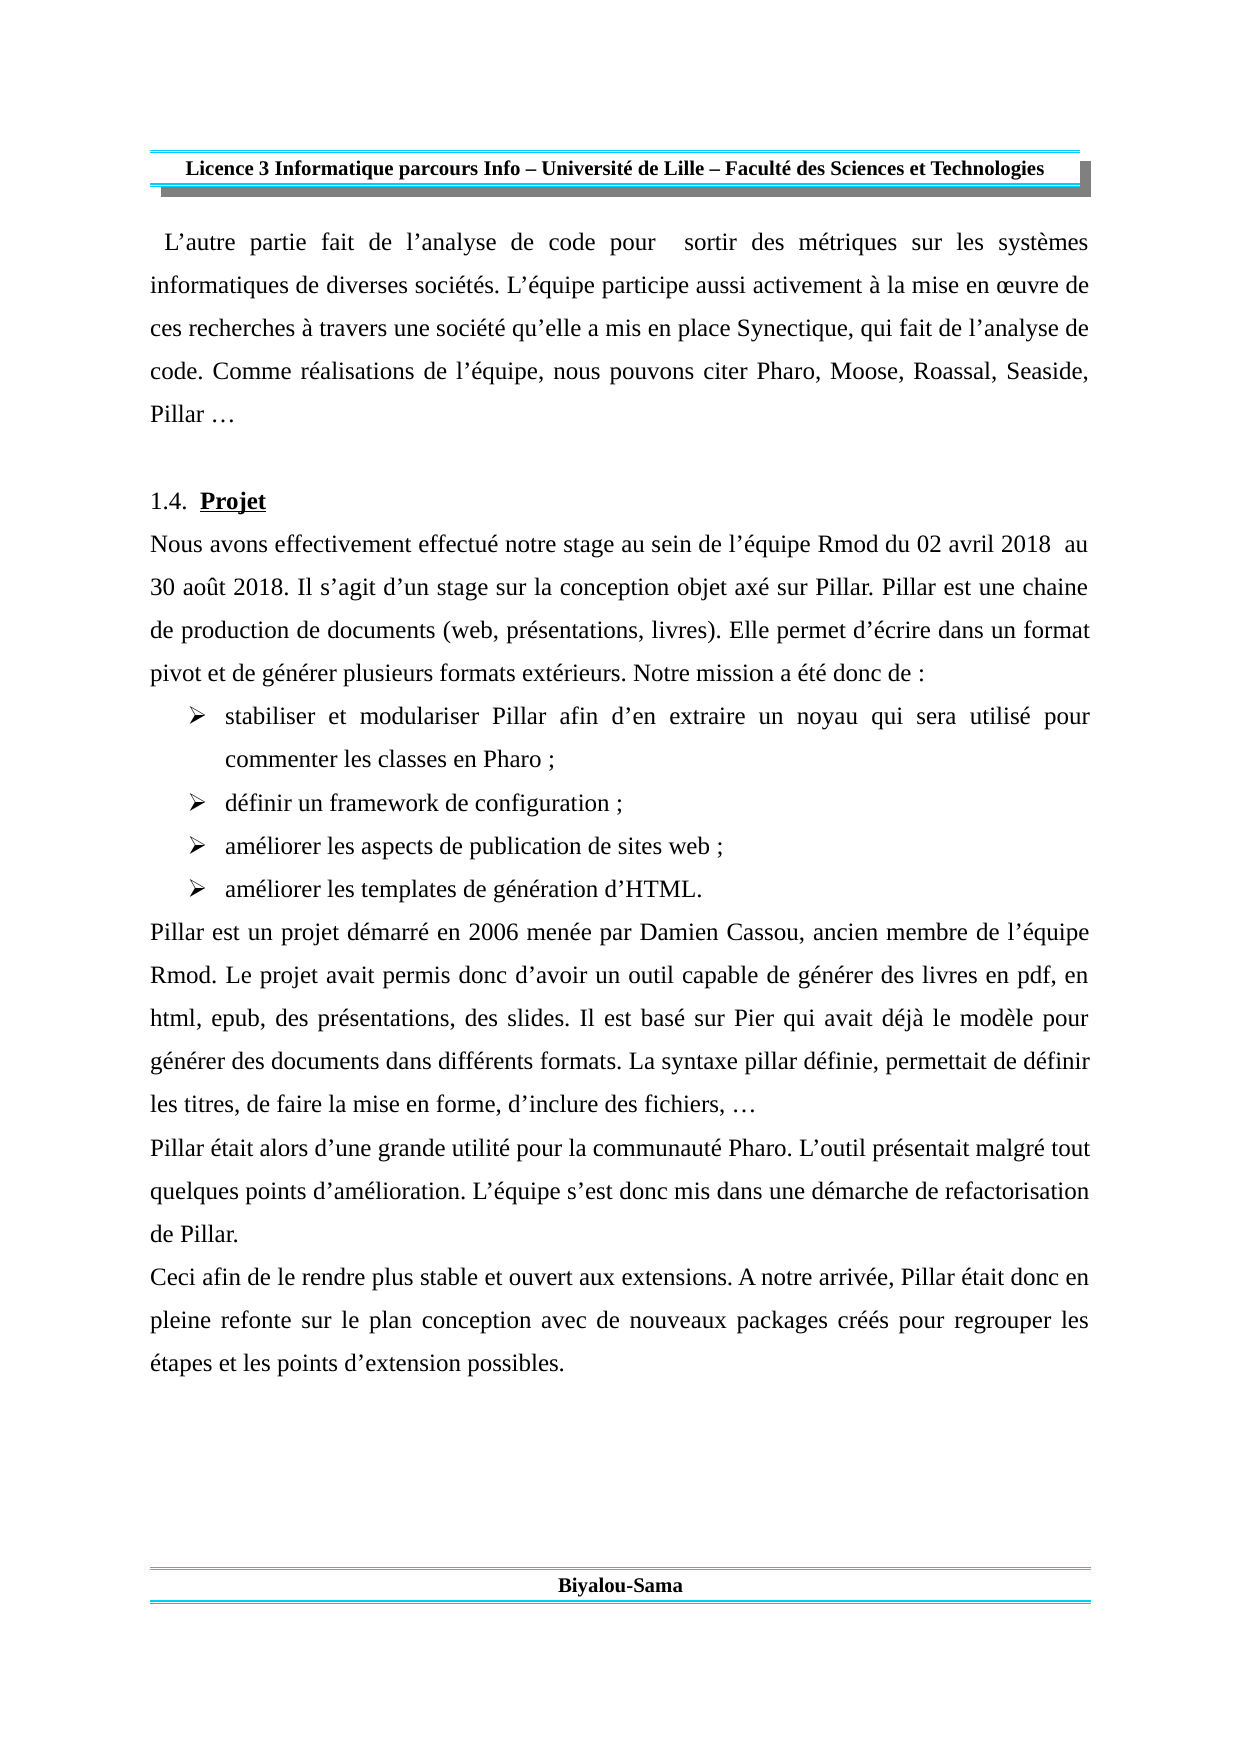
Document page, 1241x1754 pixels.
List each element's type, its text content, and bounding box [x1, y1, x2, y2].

list améliorer les templates de génération d’HTML. [187, 874, 1091, 903]
list définir un framework de configuration ; [187, 788, 1091, 816]
text 1.4. Projet [150, 486, 1091, 514]
list améliorer les aspects de publication de sites web ; [187, 831, 1091, 859]
list stabiliser et modulariser Pillar afin d’en extraire un noyau qui sera utilisé pour commenter les classes en Pharo ; [187, 701, 1091, 773]
text Pillar est un projet démarré en 2006 menée par Damien Cassou, ancien membre de l’équipe Rmod. Le projet avait permis donc d’avoir un outil capable de générer des livres en pdf, en html, epub, des présentations, des slides. Il est basé sur Pier qui avait déjà le modèle pour générer des documents dans différents formats. La syntaxe pillar définie, permettait de définir les titres, de faire la mise en forme, d’inclure des fichiers, … [150, 917, 1091, 1118]
text Ceci afin de le rendre plus stable et ouvert aux extensions. A notre arrivée, Pillar était donc en pleine refonte sur le plan conception avec de nouveaux packages créés pour regrouper les étapes et les points d’extension possibles. [150, 1262, 1091, 1377]
text Pillar était alors d’une grande utilité pour la communauté Pharo. L’outil présentait malgré tout quelques points d’amélioration. L’équipe s’est donc mis dans une démarche de refactorisation de Pillar. [150, 1133, 1091, 1248]
text Nous avons effectivement effectué notre stage au sein de l’équipe Rmod du 02 avril 2018 au 30 août 2018. Il s’agit d’un stage sur la conception objet axé sur Pillar. Pillar est une chaine de production de documents (web, présentations, livres). Elle permet d’écrire dans un format pivot et de générer plusieurs formats extérieurs. Notre mission a été donc de : [150, 529, 1091, 687]
text L’autre partie fait de l’analyse de code pour sortir des métriques sur les systèmes informatiques de diverses sociétés. L’équipe participe aussi activement à la mise en œuvre de ces recherches à travers une société qu’elle a mis en place Synectique, qui fait de l’analyse de code. Comme réalisations de l’équipe, nous pouvons citer Pharo, Moose, Roassal, Seaside, Pillar … [150, 227, 1091, 428]
